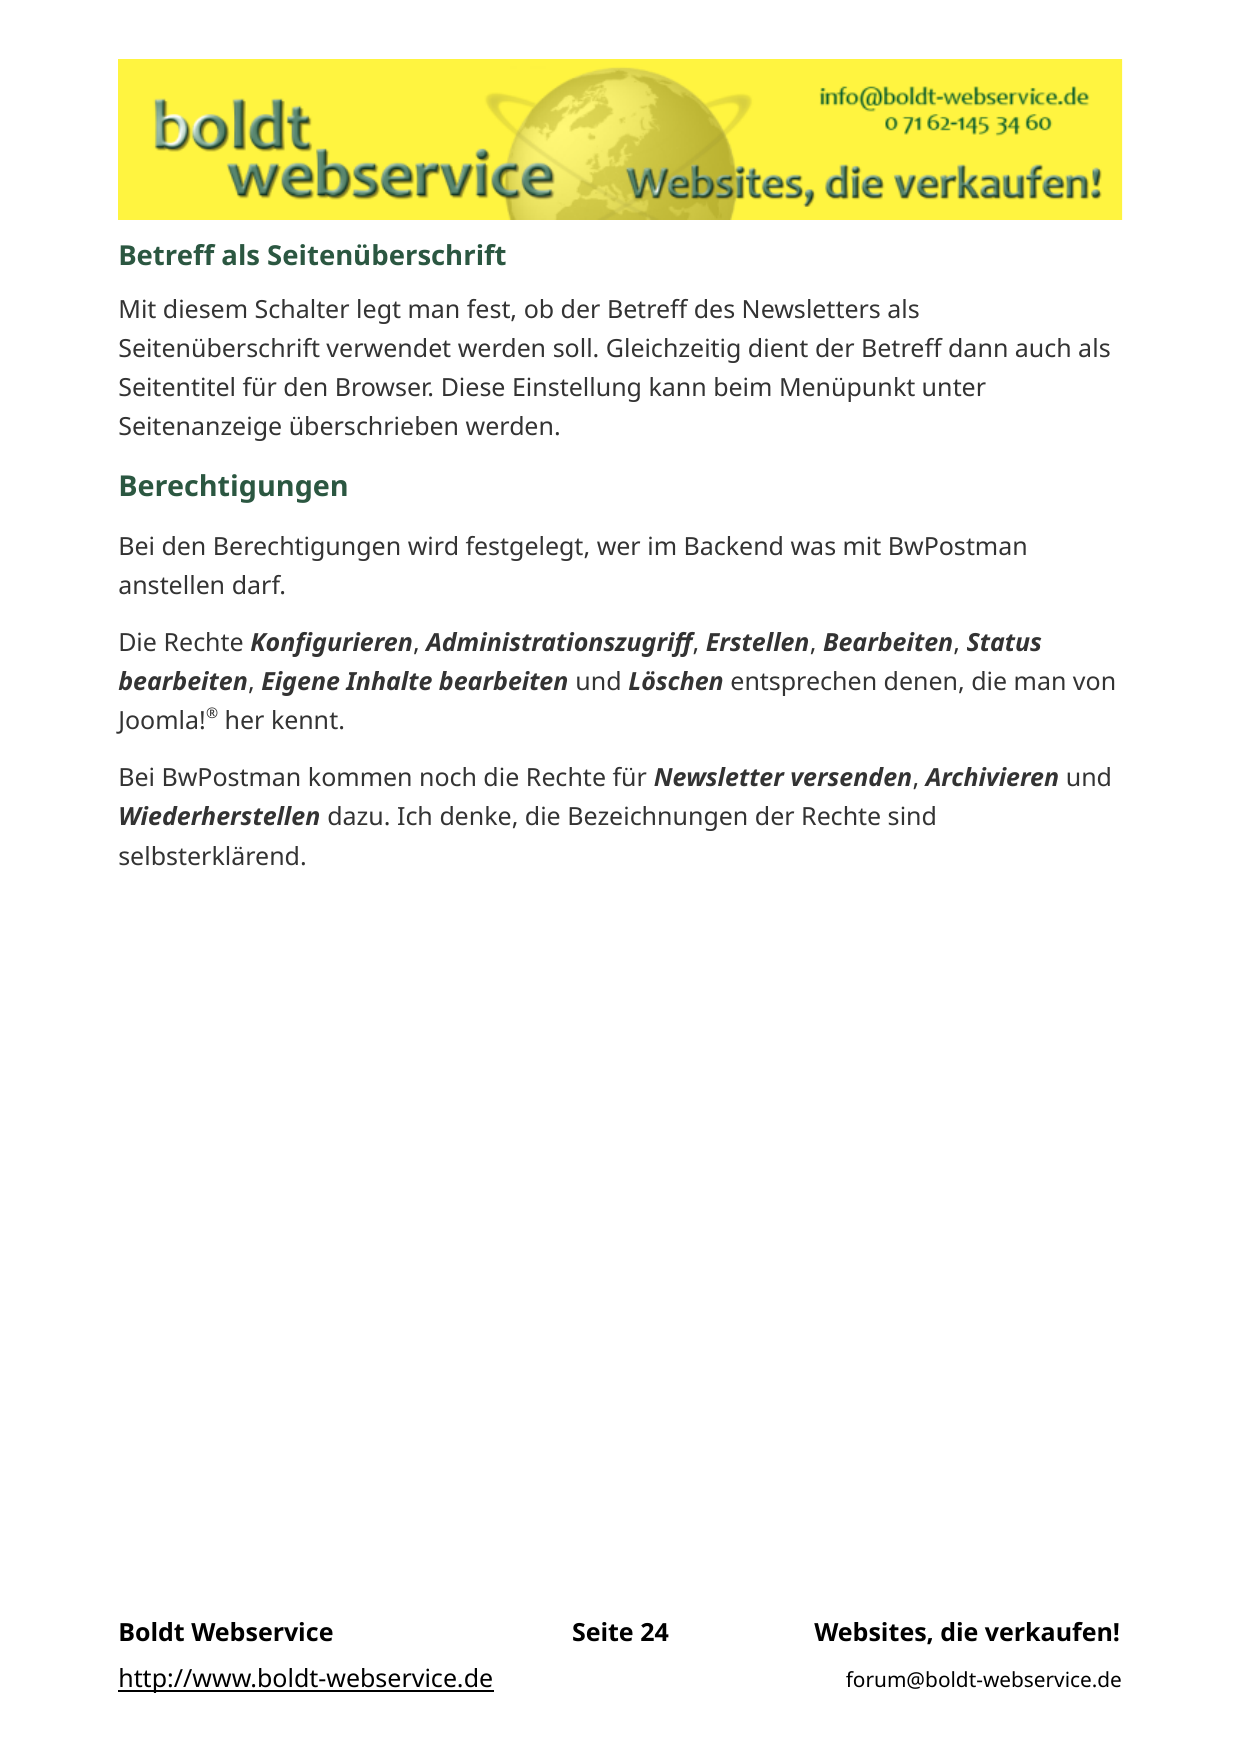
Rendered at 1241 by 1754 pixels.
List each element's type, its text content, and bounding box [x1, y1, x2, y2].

text Bei BwPostman kommen noch die Rechte für Newsletter versenden, Archivieren und Wiederherstellen dazu. Ich denke, die Bezeichnungen der Rechte sind selbsterklärend. [118, 760, 1122, 872]
subtitle Berechtigungen [118, 466, 1122, 505]
subtitle Betreff als Seitenüberschrift [118, 236, 1122, 274]
text Mit diesem Schalter legt man fest, ob der Betreff des Newsletters als Seitenüberschrift verwendet werden soll. Gleichzeitig dient der Betreff dann auch als Seitentitel für den Browser. Diese Einstellung kann beim Menüpunkt unter Seitenanzeige überschrieben werden. [118, 291, 1122, 443]
text Die Rechte Konfigurieren, Administrationszugriff, Erstellen, Bearbeiten, Status bearbeiten, Eigene Inhalte bearbeiten und Löschen entsprechen denen, die man von Joomla!® her kennt. [118, 625, 1122, 737]
picture [118, 59, 1123, 220]
text Bei den Berechtigungen wird festgelegt, wer im Backend was mit BwPostman anstellen darf. [118, 529, 1122, 602]
